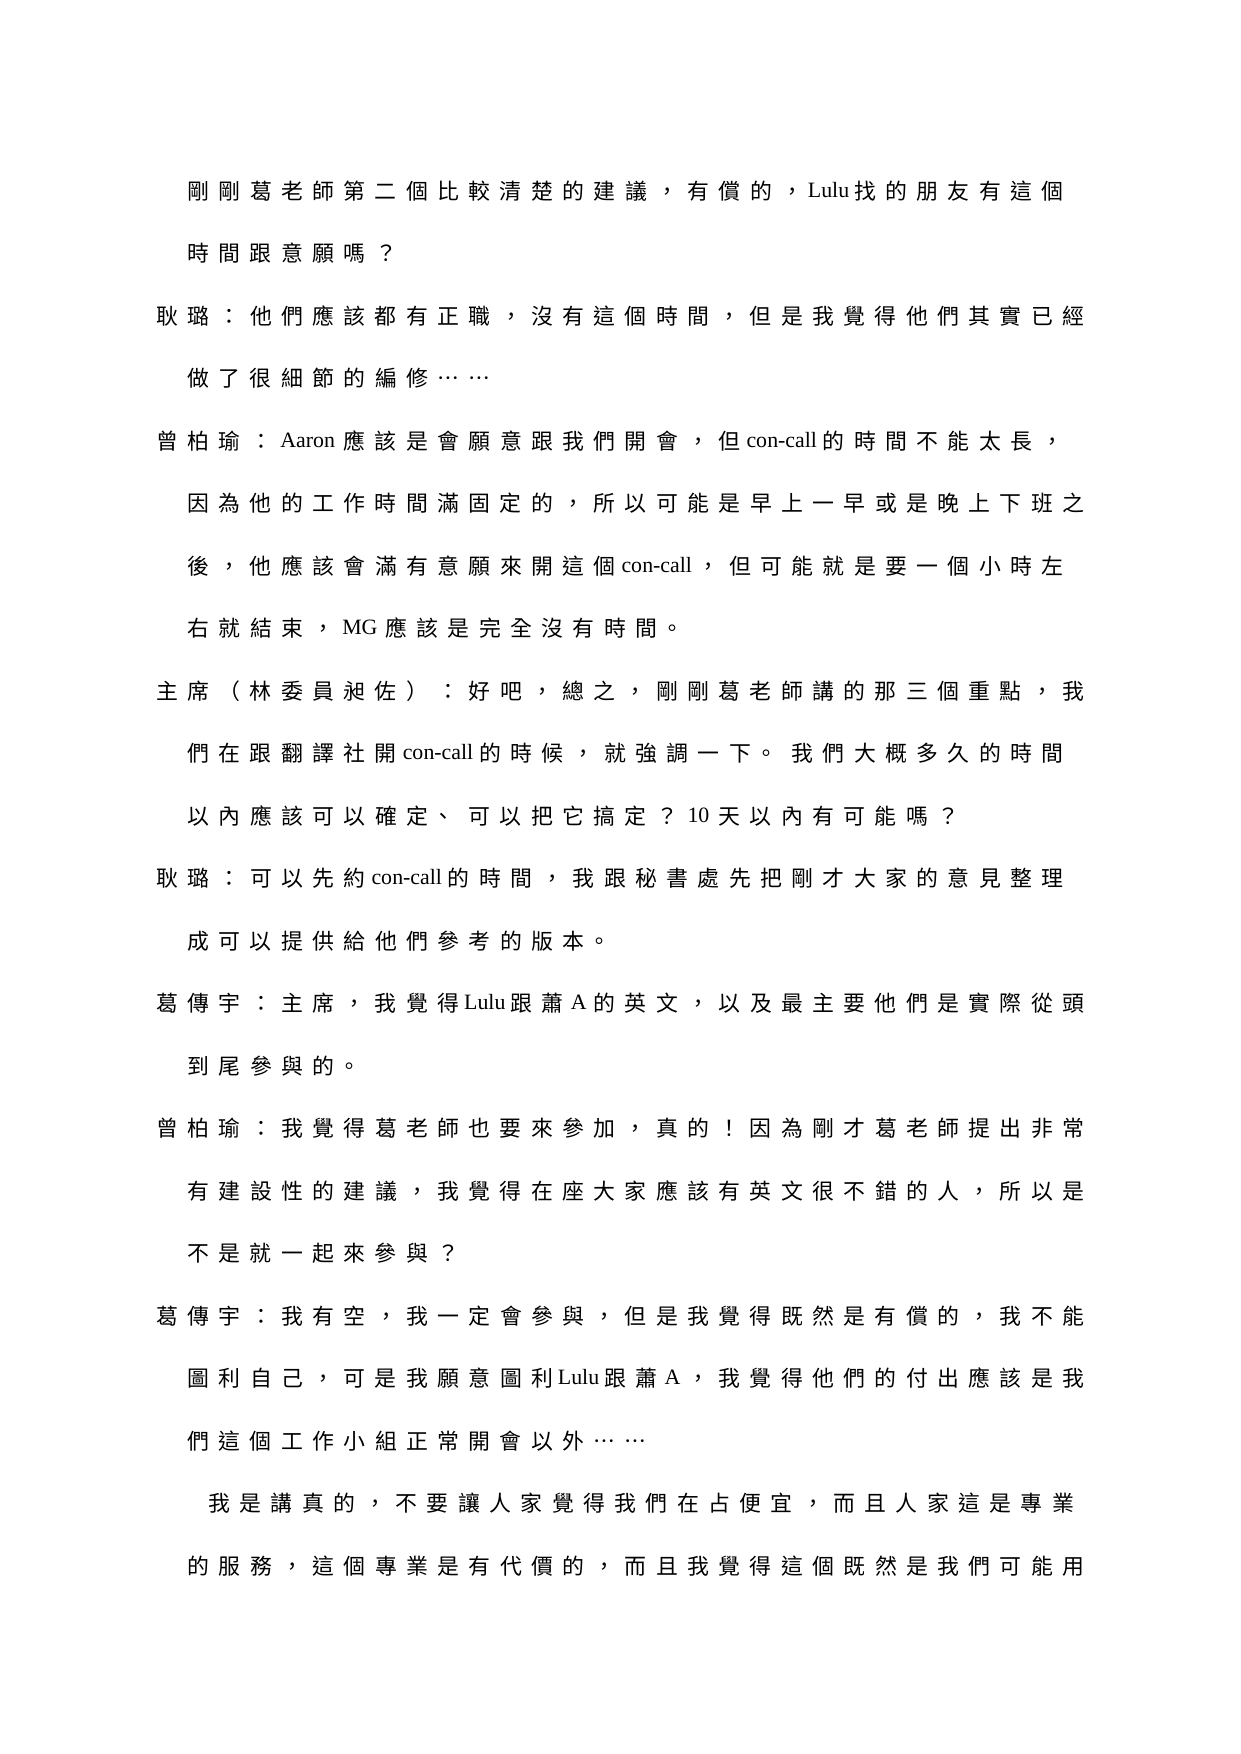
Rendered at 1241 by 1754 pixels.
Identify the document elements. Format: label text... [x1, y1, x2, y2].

text 我是講真的，不要讓人家覺得我們在占便宜，而且人家這是專業的服務，這個專業是有代價的，而且我覺得這個既然是我們可能用 [173, 1471, 1089, 1596]
text 主席（林委員昶佐）：好吧，總之，剛剛葛老師講的那三個重點，我們在跟翻譯社開con-call的時候，就強調一下。我們大概多久的時間以內應該可以確定、可以把它搞定？10天以內有可能嗎？ [151, 658, 1089, 846]
text 曾柏瑜：Aaron應該是會願意跟我們開會，但con-call的時間不能太長，因為他的工作時間滿固定的，所以可能是早上一早或是晚上下班之後，他應該會滿有意願來開這個con-call，但可能就是要一個小時左右就結束，MG應該是完全沒有時間。 [151, 408, 1089, 658]
text 曾柏瑜：我覺得葛老師也要來參加，真的！因為剛才葛老師提出非常有建設性的建議，我覺得在座大家應該有英文很不錯的人，所以是不是就一起來參與？ [151, 1096, 1089, 1283]
text 葛傳宇：我有空，我一定會參與，但是我覺得既然是有償的，我不能圖利自己，可是我願意圖利Lulu跟蕭A，我覺得他們的付出應該是我們這個工作小組正常開會以外…… [151, 1283, 1089, 1471]
text 葛傳宇：主席，我覺得Lulu跟蕭A的英文，以及最主要他們是實際從頭到尾參與的。 [151, 971, 1089, 1096]
text 耿璐：可以先約con-call的時間，我跟秘書處先把剛才大家的意見整理成可以提供給他們參考的版本。 [151, 846, 1089, 971]
text 耿璐：他們應該都有正職，沒有這個時間，但是我覺得他們其實已經做了很細節的編修…… [151, 283, 1089, 408]
text 剛剛葛老師第二個比較清楚的建議，有償的，Lulu找的朋友有這個時間跟意願嗎？ [151, 158, 1089, 283]
